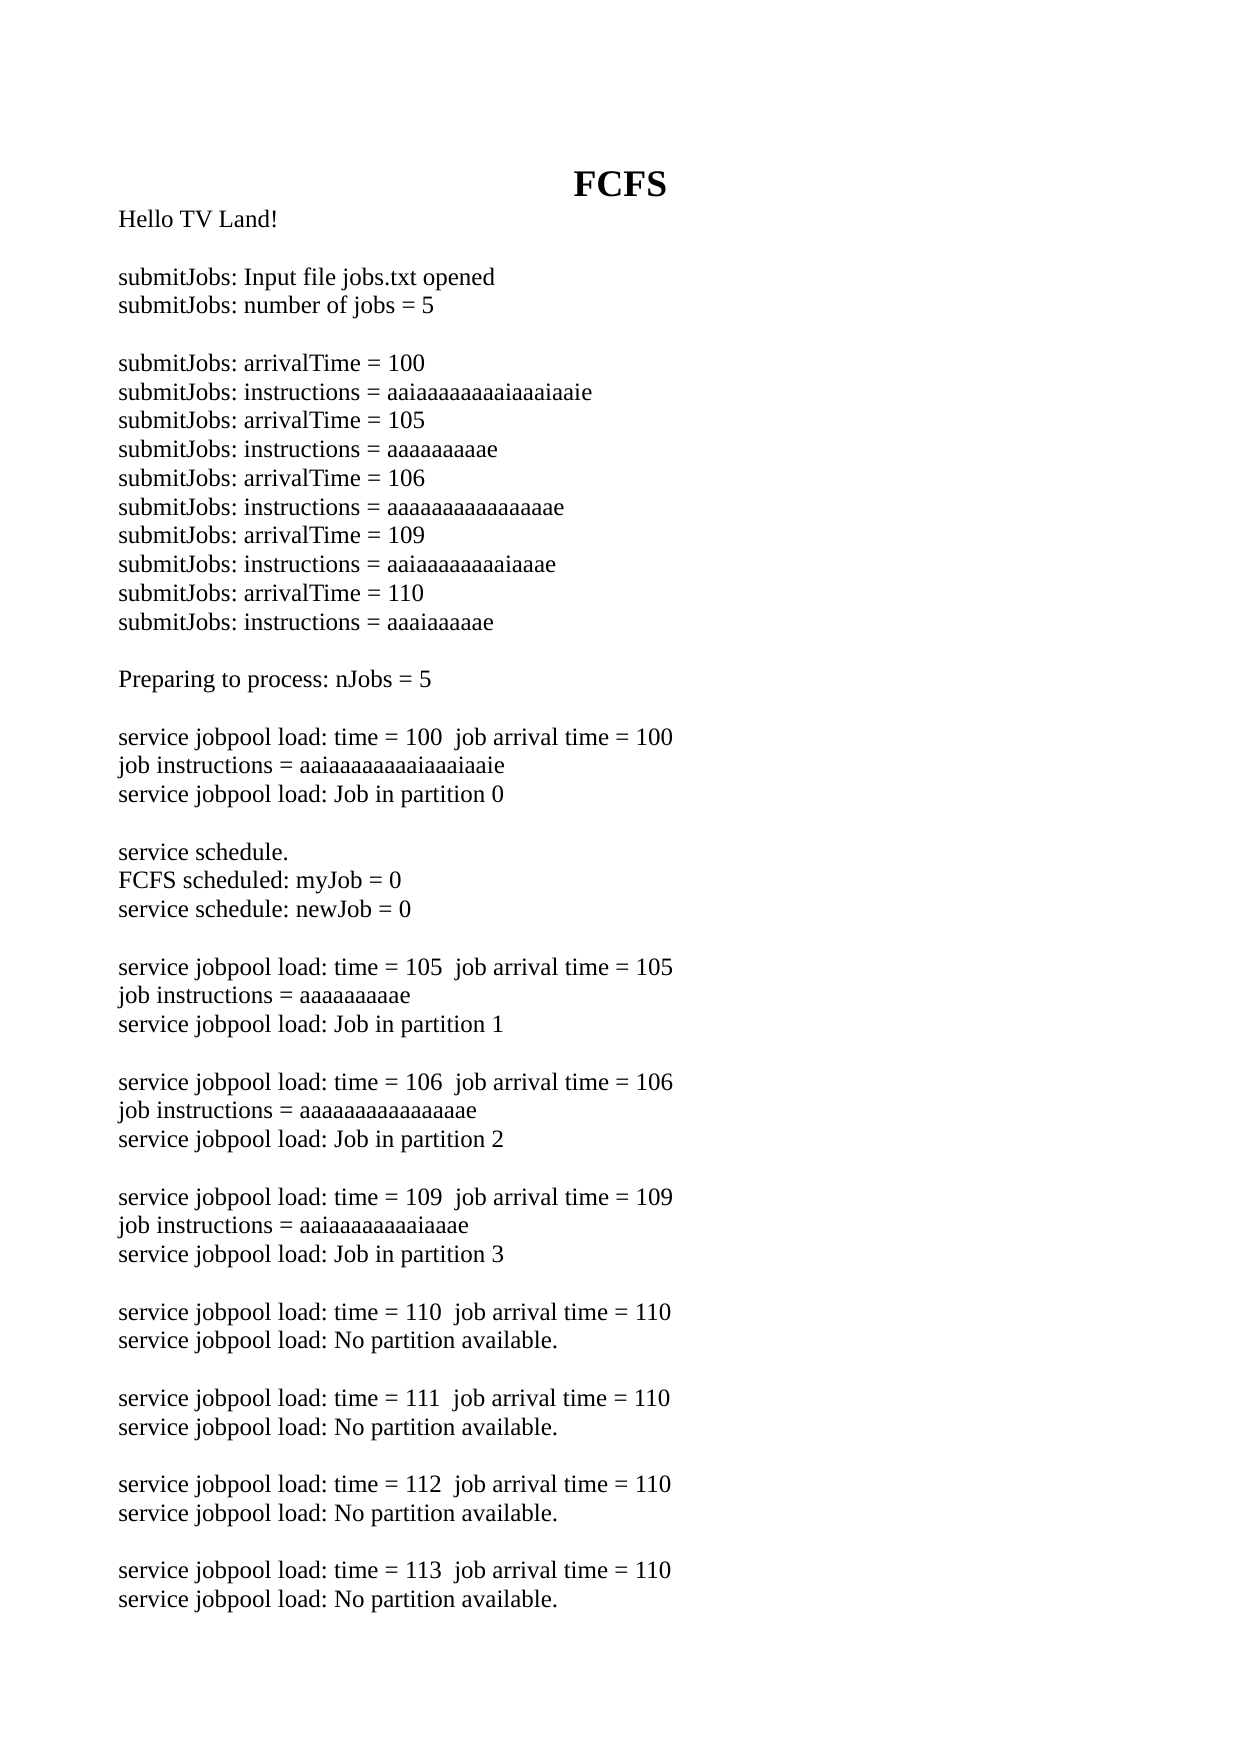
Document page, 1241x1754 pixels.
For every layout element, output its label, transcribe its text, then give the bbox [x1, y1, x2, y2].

text submitJobs: instructions = aaaiaaaaae [118, 607, 1122, 636]
text service jobpool load: time = 106 job arrival time = 106 [118, 1067, 1122, 1096]
text service jobpool load: time = 110 job arrival time = 110 [118, 1297, 1122, 1326]
text job instructions = aaiaaaaaaaaiaaae [118, 1211, 1122, 1239]
text job instructions = aaiaaaaaaaaiaaaiaaie [118, 751, 1122, 779]
text service jobpool load: time = 113 job arrival time = 110 [118, 1556, 1122, 1584]
text submitJobs: arrivalTime = 106 [118, 463, 1122, 492]
text submitJobs: number of jobs = 5 [118, 291, 1122, 319]
text job instructions = aaaaaaaaae [118, 981, 1122, 1009]
text service jobpool load: time = 112 job arrival time = 110 [118, 1469, 1122, 1498]
text FCFS [118, 161, 1122, 204]
text service jobpool load: Job in partition 3 [118, 1239, 1122, 1268]
text service jobpool load: No partition available. [118, 1326, 1122, 1354]
text submitJobs: instructions = aaiaaaaaaaaiaaaiaaie [118, 377, 1122, 406]
text submitJobs: arrivalTime = 109 [118, 521, 1122, 549]
text submitJobs: arrivalTime = 100 [118, 348, 1122, 377]
text service jobpool load: No partition available. [118, 1584, 1122, 1613]
text job instructions = aaaaaaaaaaaaaaae [118, 1096, 1122, 1124]
text submitJobs: instructions = aaaaaaaaaaaaaaae [118, 492, 1122, 521]
text submitJobs: Input file jobs.txt opened [118, 262, 1122, 291]
text service jobpool load: Job in partition 2 [118, 1124, 1122, 1153]
text submitJobs: instructions = aaiaaaaaaaaiaaae [118, 549, 1122, 578]
text service jobpool load: time = 111 job arrival time = 110 [118, 1383, 1122, 1412]
text service jobpool load: time = 100 job arrival time = 100 [118, 722, 1122, 751]
text service jobpool load: Job in partition 0 [118, 779, 1122, 808]
text service jobpool load: No partition available. [118, 1498, 1122, 1527]
text service jobpool load: time = 109 job arrival time = 109 [118, 1182, 1122, 1211]
text submitJobs: instructions = aaaaaaaaae [118, 434, 1122, 463]
text submitJobs: arrivalTime = 105 [118, 406, 1122, 434]
text Preparing to process: nJobs = 5 [118, 664, 1122, 693]
text FCFS scheduled: myJob = 0 [118, 866, 1122, 894]
text service jobpool load: No partition available. [118, 1412, 1122, 1441]
text service schedule. [118, 837, 1122, 866]
text Hello TV Land! [118, 204, 1122, 233]
text service jobpool load: Job in partition 1 [118, 1009, 1122, 1038]
text service schedule: newJob = 0 [118, 894, 1122, 923]
text service jobpool load: time = 105 job arrival time = 105 [118, 952, 1122, 981]
text submitJobs: arrivalTime = 110 [118, 578, 1122, 607]
